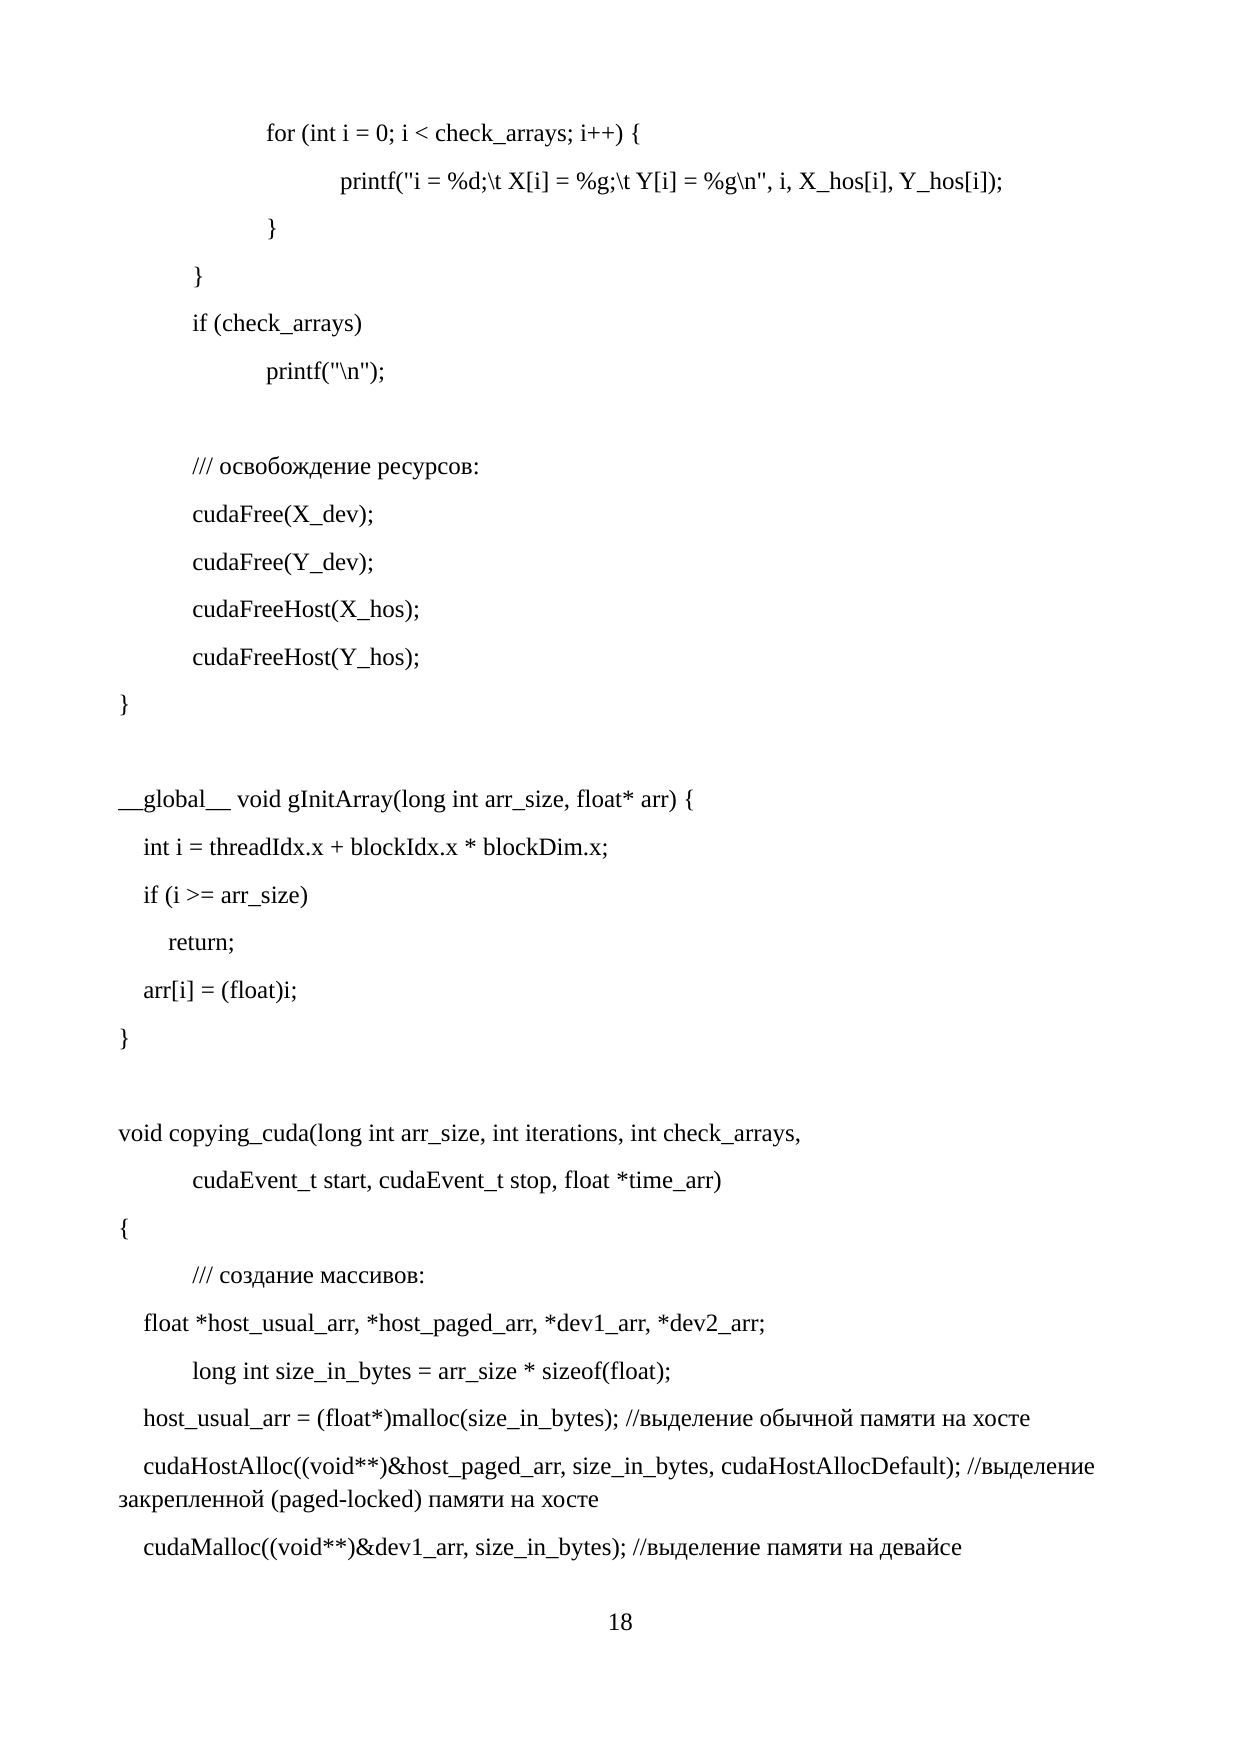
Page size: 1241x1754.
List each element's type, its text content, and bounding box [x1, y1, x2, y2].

text if (check_arrays) [118, 308, 1122, 337]
text if (i >= arr_size) [118, 880, 1122, 908]
text /// освобождение ресурсов: [118, 451, 1122, 480]
text cudaFreeHost(X_hos); [118, 594, 1122, 623]
text arr[i] = (float)i; [118, 975, 1122, 1004]
text } [118, 689, 1122, 718]
text /// создание массивов: [118, 1261, 1122, 1289]
text cudaHostAlloc((void**)&host_paged_arr, size_in_bytes, cudaHostAllocDefault); //выделение закрепленной (paged-locked) памяти на хосте [118, 1451, 1122, 1513]
text printf("i = %d;\t X[i] = %g;\t Y[i] = %g\n", i, X_hos[i], Y_hos[i]); [118, 166, 1122, 194]
text cudaFreeHost(Y_hos); [118, 642, 1122, 671]
text } [118, 261, 1122, 290]
text float *host_usual_arr, *host_paged_arr, *dev1_arr, *dev2_arr; [118, 1308, 1122, 1337]
text void copying_cuda(long int arr_size, int iterations, int check_arrays, [118, 1118, 1122, 1147]
text long int size_in_bytes = arr_size * sizeof(float); [118, 1356, 1122, 1384]
text return; [118, 927, 1122, 956]
text } [118, 213, 1122, 242]
text cudaEvent_t start, cudaEvent_t stop, float *time_arr) [118, 1165, 1122, 1194]
text } [118, 1023, 1122, 1051]
text host_usual_arr = (float*)malloc(size_in_bytes); //выделение обычной памяти на хосте [118, 1403, 1122, 1432]
text __global__ void gInitArray(long int arr_size, float* arr) { [118, 784, 1122, 813]
text cudaFree(Y_dev); [118, 547, 1122, 575]
text { [118, 1213, 1122, 1242]
text cudaMalloc((void**)&dev1_arr, size_in_bytes); //выделение памяти на девайсе [118, 1532, 1122, 1560]
text for (int i = 0; i < check_arrays; i++) { [118, 118, 1122, 147]
text cudaFree(X_dev); [118, 499, 1122, 528]
text printf("\n"); [118, 356, 1122, 385]
text int i = threadIdx.x + blockIdx.x * blockDim.x; [118, 832, 1122, 861]
